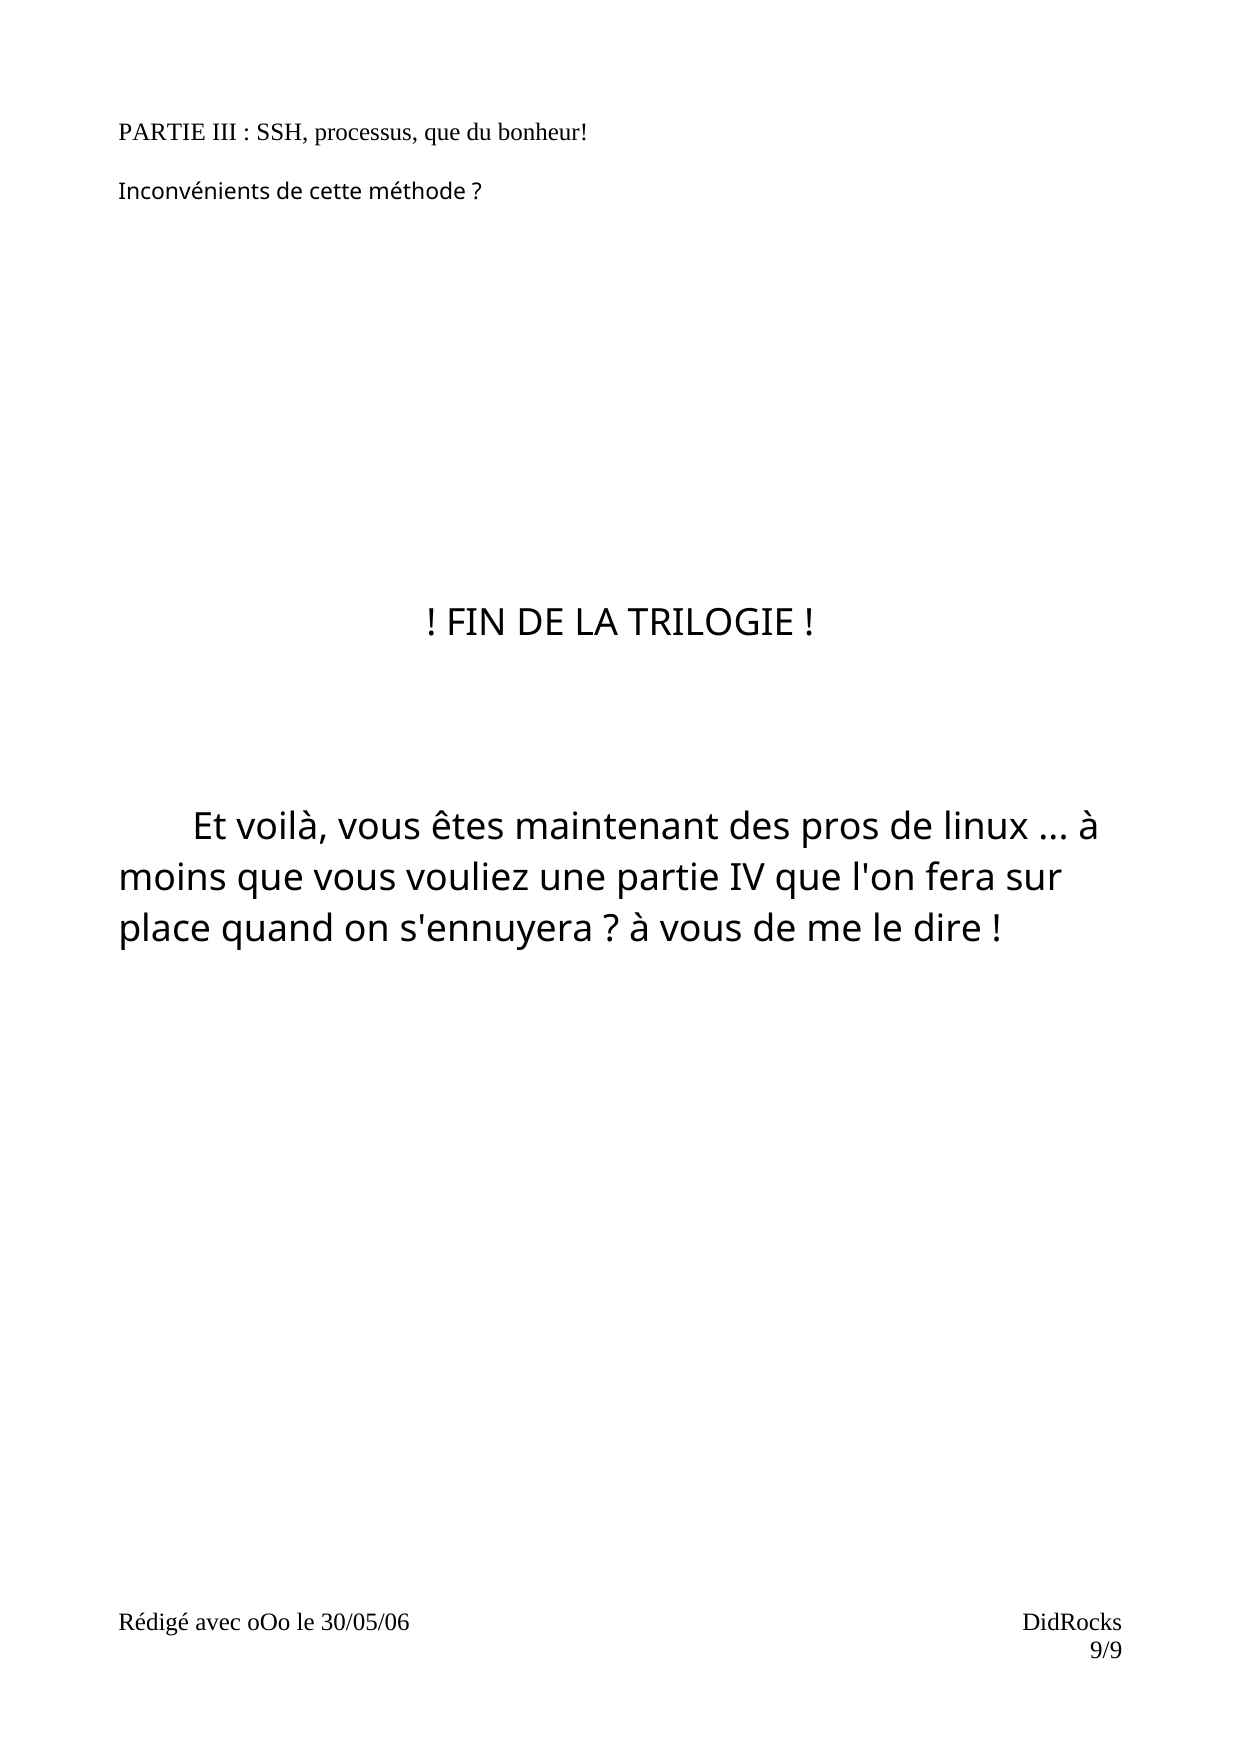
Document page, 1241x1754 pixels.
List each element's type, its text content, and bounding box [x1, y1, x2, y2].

text Inconvénients de cette méthode ? [118, 175, 1122, 207]
text Et voilà, vous êtes maintenant des pros de linux ... à moins que vous vouliez une partie IV que l'on fera sur place quand on s'ennuyera ? à vous de me le dire ! [118, 799, 1122, 952]
text ! FIN DE LA TRILOGIE ! [118, 595, 1122, 646]
